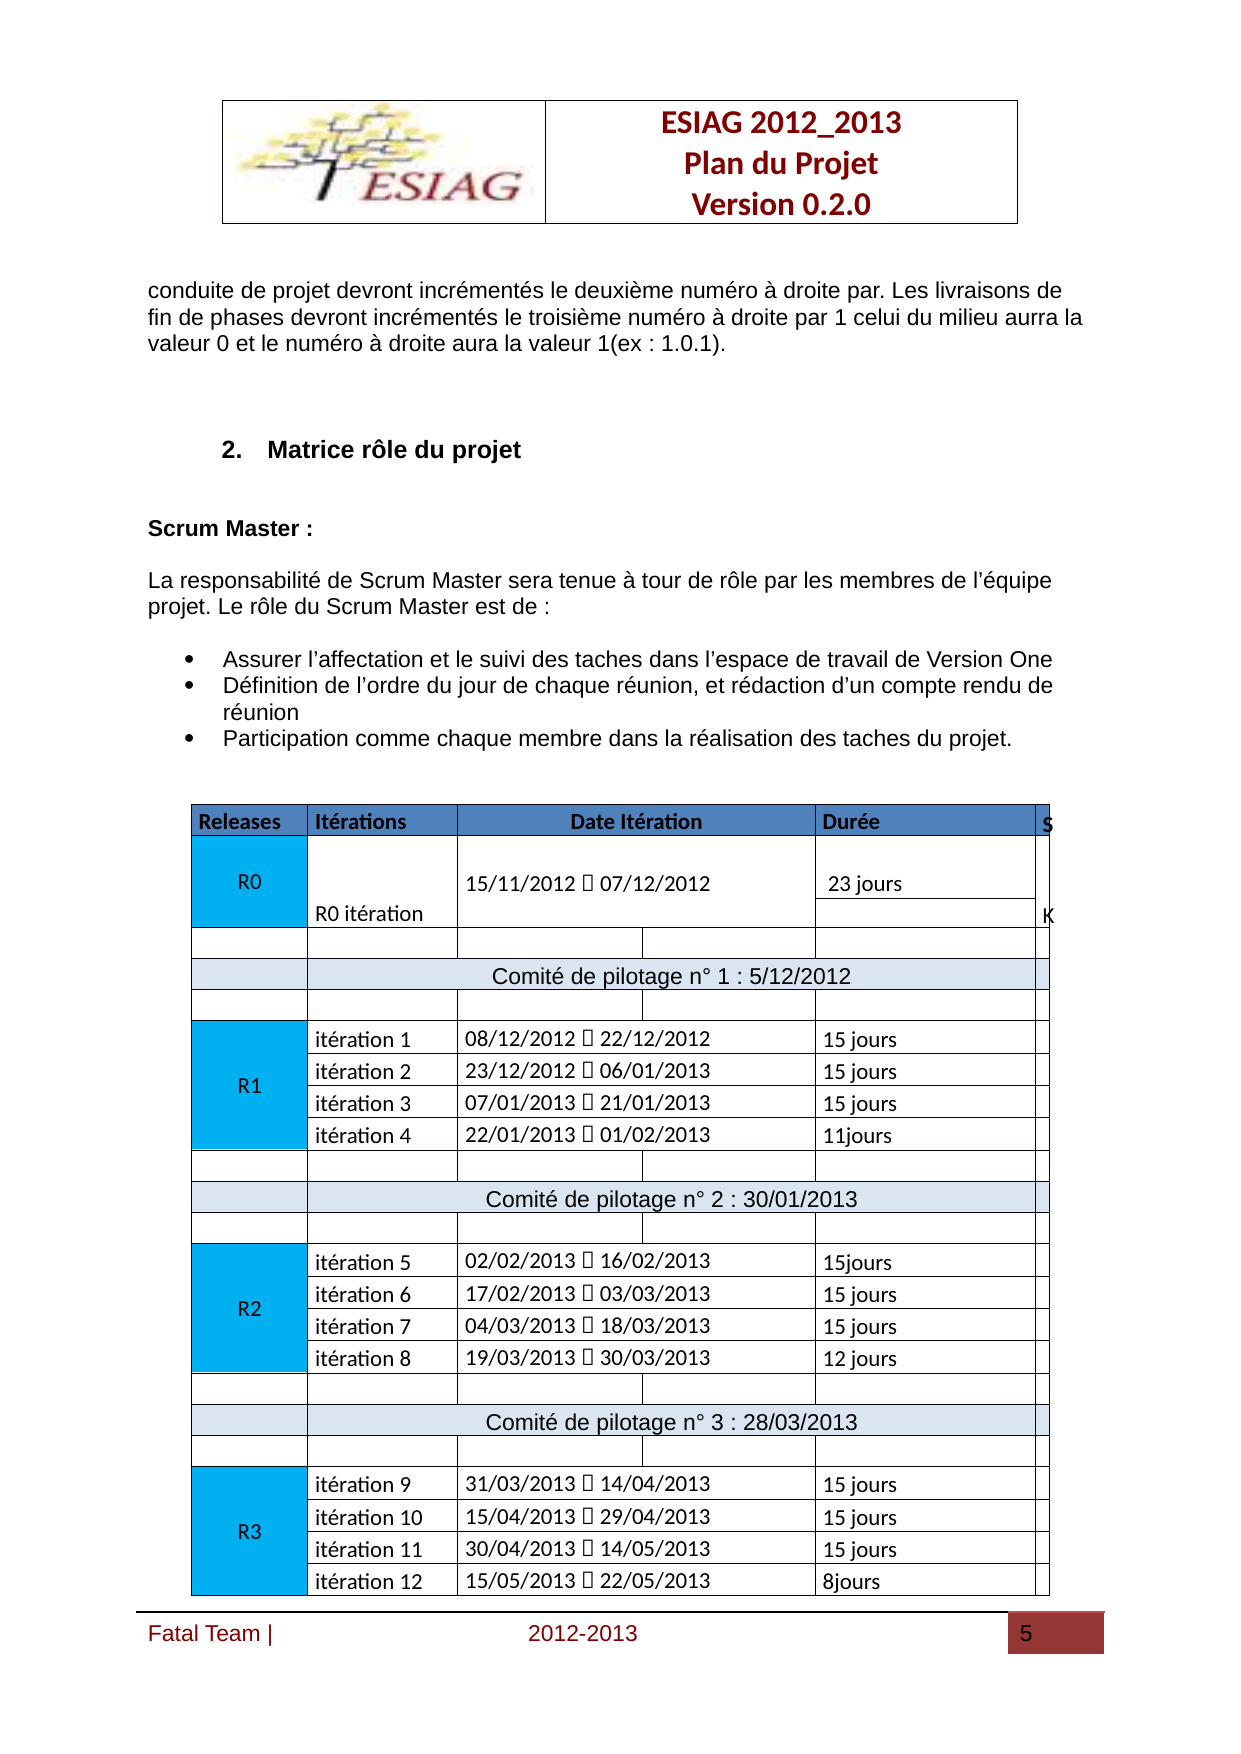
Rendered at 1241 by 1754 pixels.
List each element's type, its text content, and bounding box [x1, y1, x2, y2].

table_cell [816, 990, 1035, 1020]
table_cell 12 jours [816, 1341, 1035, 1372]
list Participation comme chaque membre dans la réalisation des taches du projet. [185, 725, 1092, 751]
table_cell Driss Krafess [1036, 1244, 1049, 1276]
table_cell [308, 1374, 457, 1404]
subtitle Scrum Master : [148, 515, 1092, 542]
table_cell 8jours [816, 1564, 1035, 1595]
table_cell [1036, 1151, 1049, 1181]
table_cell [1036, 990, 1049, 1020]
text La responsabilité de Scrum Master sera tenue à tour de rôle par les membres de l’équipe projet. Le rôle du Scrum Master est de : [148, 567, 1092, 619]
table_cell R0 [192, 836, 307, 927]
table_cell Nidal Mahraz [1036, 1086, 1049, 1117]
table_cell 23 jours [816, 836, 1035, 898]
table_cell [192, 1374, 307, 1404]
table_cell [192, 1405, 307, 1435]
table_cell [1036, 928, 1049, 958]
table_cell R2 [192, 1244, 307, 1372]
table_cell 23/12/2012  06/01/2013 [458, 1054, 815, 1085]
table_header Date Itération [458, 805, 815, 835]
table_cell Sibel Ozbey [1036, 1564, 1049, 1595]
table_cell [192, 1213, 307, 1243]
list Définition de l’ordre du jour de chaque réunion, et rédaction d’un compte rendu de réunion [185, 672, 1092, 725]
table_cell itération 10 [308, 1500, 457, 1531]
table_cell [643, 990, 815, 1020]
table_cell R0 itération [308, 836, 457, 927]
table_cell [192, 1182, 307, 1212]
table_cell [643, 1436, 815, 1466]
table_cell itération 2 [308, 1054, 457, 1085]
table_header Scrum Master [1036, 805, 1049, 835]
table_cell [816, 1436, 1035, 1466]
table_cell [192, 1436, 307, 1466]
table_cell 19/03/2013  30/03/2013 [458, 1341, 815, 1372]
table_cell Patrick Codo [1036, 1467, 1049, 1498]
table_cell itération 12 [308, 1564, 457, 1595]
table_cell 15 jours [816, 1054, 1035, 1085]
table_header Itérations [308, 805, 457, 835]
table_cell [643, 1374, 815, 1404]
table_cell Khaoula khaiter [1036, 836, 1049, 927]
table_cell [1036, 1213, 1049, 1243]
table_cell Saoudi Hamza [1036, 1532, 1049, 1563]
table_cell [308, 1213, 457, 1243]
table_cell itération 4 [308, 1118, 457, 1149]
table_cell 15 jours [816, 1086, 1035, 1117]
table_cell 15 jours [816, 1532, 1035, 1563]
table_cell Khaoula Khaiter [1036, 1500, 1049, 1531]
table_cell [458, 1213, 642, 1243]
table_cell itération 7 [308, 1309, 457, 1340]
table_cell [1036, 1374, 1049, 1404]
table_cell R1 [192, 1021, 307, 1149]
list Assurer l’affectation et le suivi des taches dans l’espace de travail de Version One [185, 646, 1092, 672]
table_cell [816, 899, 1035, 927]
table_cell Rafik bouttaba [1036, 1309, 1049, 1340]
table_cell Soukaina Merrouche [1036, 1277, 1049, 1308]
table_cell [458, 928, 642, 958]
table_cell itération 5 [308, 1244, 457, 1276]
table_cell 22/01/2013  01/02/2013 [458, 1118, 815, 1149]
table_cell 15/11/2012  07/12/2012 [458, 836, 815, 927]
table_cell itération 9 [308, 1467, 457, 1498]
table_cell itération 6 [308, 1277, 457, 1308]
table_cell [816, 1213, 1035, 1243]
table_cell Sabri Jadoui [1036, 1341, 1049, 1372]
table_cell [458, 1374, 642, 1404]
table_cell itération 3 [308, 1086, 457, 1117]
table_cell 08/12/2012  22/12/2012 [458, 1021, 815, 1053]
table_cell [308, 1436, 457, 1466]
table_cell itération 11 [308, 1532, 457, 1563]
table_cell [816, 1151, 1035, 1181]
table_cell [1036, 1182, 1049, 1212]
table_cell [192, 928, 307, 958]
table_cell itération 8 [308, 1341, 457, 1372]
table_cell [1036, 1436, 1049, 1466]
table_cell 15jours [816, 1244, 1035, 1276]
table_cell [1036, 959, 1049, 989]
table_cell 30/04/2013  14/05/2013 [458, 1532, 815, 1563]
table_cell [192, 959, 307, 989]
table_cell [458, 990, 642, 1020]
table_cell [192, 990, 307, 1020]
table_cell 17/02/2013  03/03/2013 [458, 1277, 815, 1308]
table_cell Sibel Ozbey [1036, 1054, 1049, 1085]
table_cell [308, 990, 457, 1020]
subtitle Matrice rôle du projet [148, 435, 1092, 464]
table_cell 15 jours [816, 1309, 1035, 1340]
table_cell R3 [192, 1467, 307, 1595]
table_cell 15 jours [816, 1021, 1035, 1053]
table_cell 04/03/2013  18/03/2013 [458, 1309, 815, 1340]
table_cell [1036, 1405, 1049, 1435]
table_cell Saoudi Hamza [1036, 1021, 1049, 1053]
table_cell [643, 928, 815, 958]
table_cell 15/05/2013  22/05/2013 [458, 1564, 815, 1595]
table_cell 15 jours [816, 1467, 1035, 1498]
table_cell [308, 1151, 457, 1181]
table_cell [816, 928, 1035, 958]
table_cell [308, 928, 457, 958]
text conduite de projet devront incrémentés le deuxième numéro à droite par. Les livraisons de fin de phases devront incrémentés le troisième numéro à droite par 1 celui du milieu aurra la valeur 0 et le numéro à droite aura la valeur 1(ex : 1.0.1). [148, 277, 1092, 356]
picture [234, 101, 534, 205]
table_header Releases [192, 805, 307, 835]
table_cell 31/03/2013  14/04/2013 [458, 1467, 815, 1498]
table_cell 02/02/2013  16/02/2013 [458, 1244, 815, 1276]
table_cell Comité de pilotage n° 3 : 28/03/2013 [308, 1405, 1035, 1435]
table_cell [458, 1436, 642, 1466]
table_cell itération 1 [308, 1021, 457, 1053]
table_cell Hamza Lazrak [1036, 1118, 1049, 1149]
table_cell [458, 1151, 642, 1181]
table_cell [192, 1151, 307, 1181]
table_cell 07/01/2013  21/01/2013 [458, 1086, 815, 1117]
table_cell [643, 1151, 815, 1181]
table_cell Comité de pilotage n° 2 : 30/01/2013 [308, 1182, 1035, 1212]
table_cell Comité de pilotage n° 1 : 5/12/2012 [308, 959, 1035, 989]
table_cell 15 jours [816, 1500, 1035, 1531]
table_header Durée [816, 805, 1035, 835]
table_cell 15 jours [816, 1277, 1035, 1308]
table_cell [643, 1213, 815, 1243]
table_cell 11jours [816, 1118, 1035, 1149]
table_cell [816, 1374, 1035, 1404]
table_cell 15/04/2013  29/04/2013 [458, 1500, 815, 1531]
